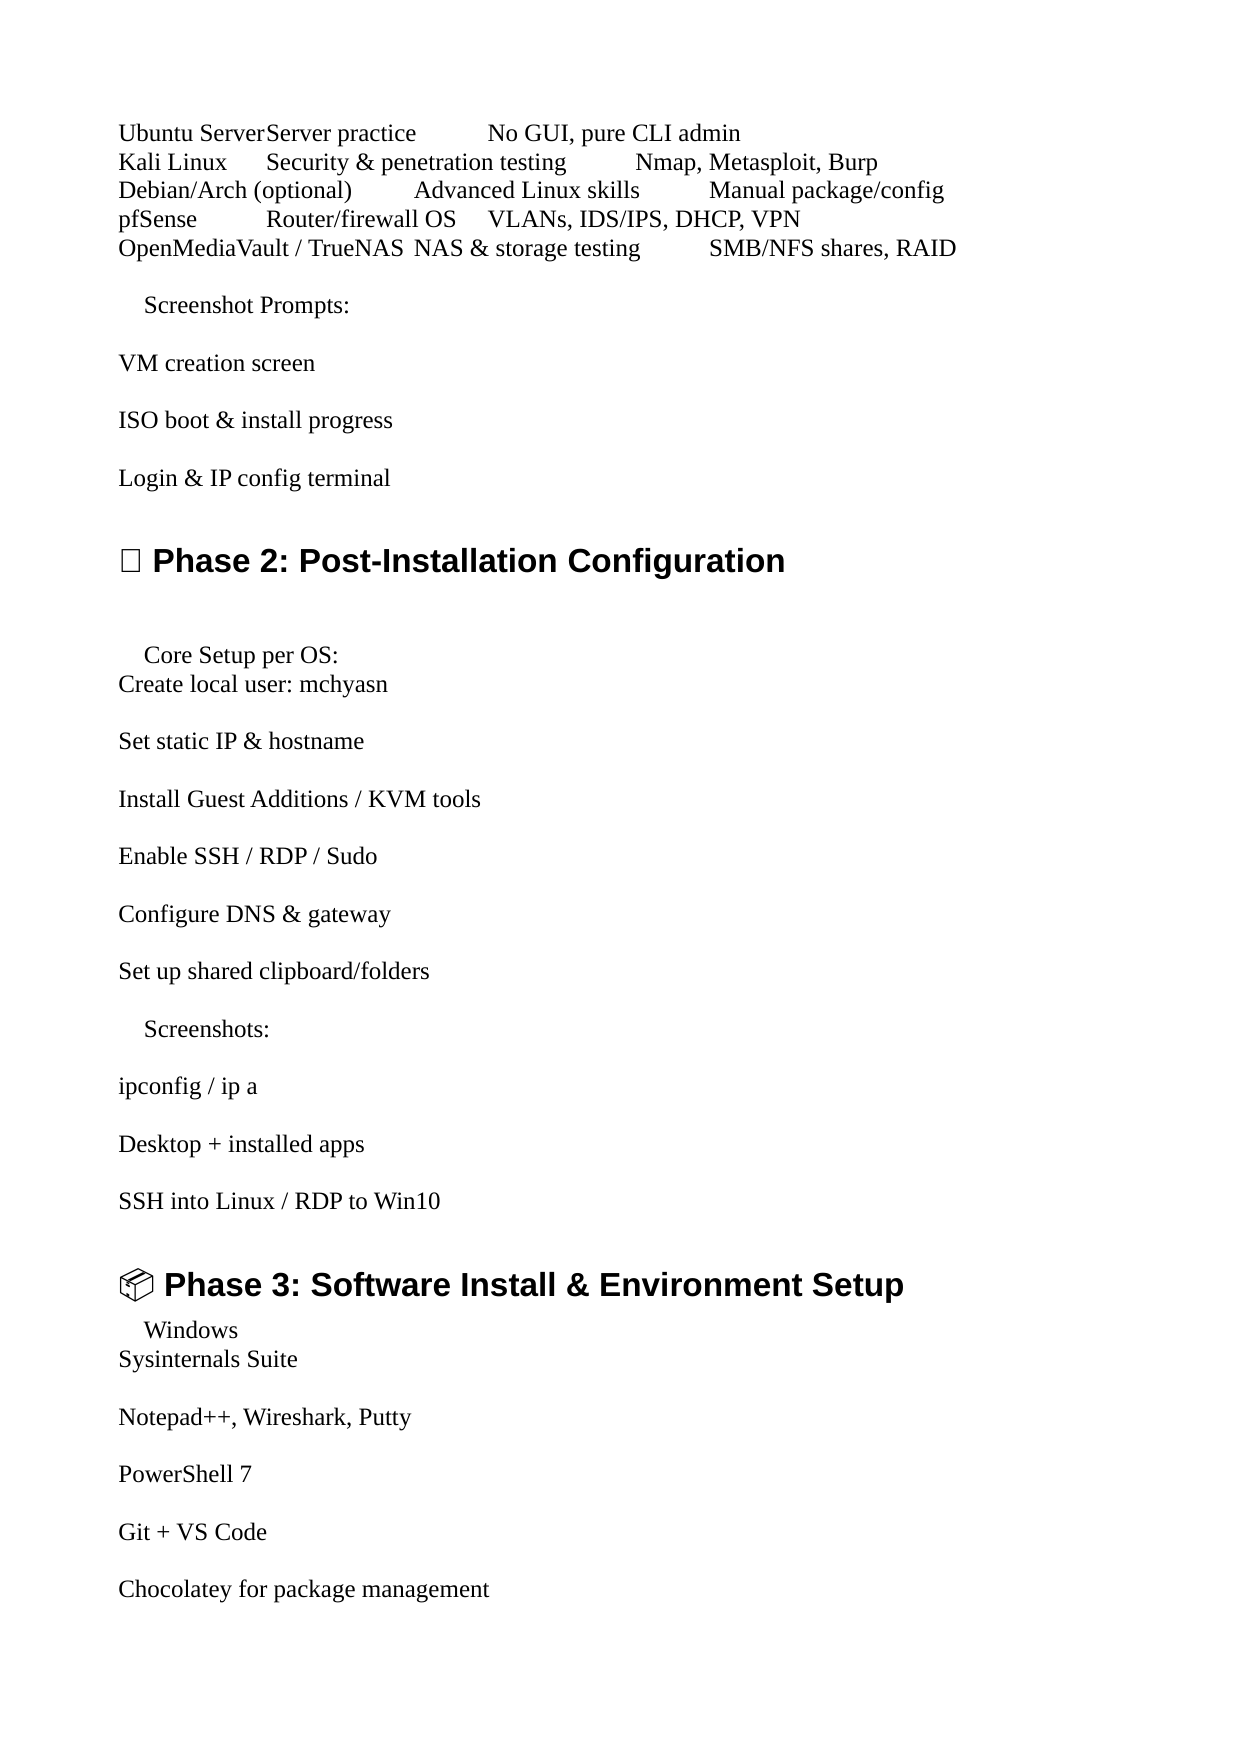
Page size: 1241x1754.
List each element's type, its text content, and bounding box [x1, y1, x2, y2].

text 📸 Screenshots: [118, 1014, 1122, 1042]
text Sysinternals Suite [118, 1344, 1122, 1373]
text Set static IP & hostname [118, 726, 1122, 755]
text Kali Linux Security & penetration testing Nmap, Metasploit, Burp [118, 147, 1122, 176]
text Install Guest Additions / KVM tools [118, 784, 1122, 812]
text ipconfig / ip a [118, 1071, 1122, 1100]
subtitle 🔧 Phase 2: Post-Installation Configuration [118, 541, 1122, 580]
text VM creation screen [118, 348, 1122, 377]
subtitle 📦 Phase 3: Software Install & Environment Setup [118, 1264, 1122, 1303]
text Login & IP config terminal [118, 463, 1122, 492]
text PowerShell 7 [118, 1459, 1122, 1488]
text Desktop + installed apps [118, 1129, 1122, 1157]
text Chocolatey for package management [118, 1574, 1122, 1603]
text Create local user: mchyasn [118, 669, 1122, 697]
text Configure DNS & gateway [118, 899, 1122, 927]
text OpenMediaVault / TrueNAS NAS & storage testing SMB/NFS shares, RAID [118, 233, 1122, 262]
text Set up shared clipboard/folders [118, 956, 1122, 985]
text ISO boot & install progress [118, 406, 1122, 434]
text Debian/Arch (optional) Advanced Linux skills Manual package/config [118, 176, 1122, 204]
text SSH into Linux / RDP to Win10 [118, 1186, 1122, 1215]
text pfSense Router/firewall OS VLANs, IDS/IPS, DHCP, VPN [118, 204, 1122, 233]
text ✅ Windows [118, 1316, 1122, 1344]
text ✅ Core Setup per OS: [118, 640, 1122, 669]
text Notepad++, Wireshark, Putty [118, 1402, 1122, 1431]
text 📸 Screenshot Prompts: [118, 291, 1122, 319]
text Ubuntu Server Server practice No GUI, pure CLI admin [118, 118, 1122, 147]
text Enable SSH / RDP / Sudo [118, 841, 1122, 870]
text Git + VS Code [118, 1517, 1122, 1546]
